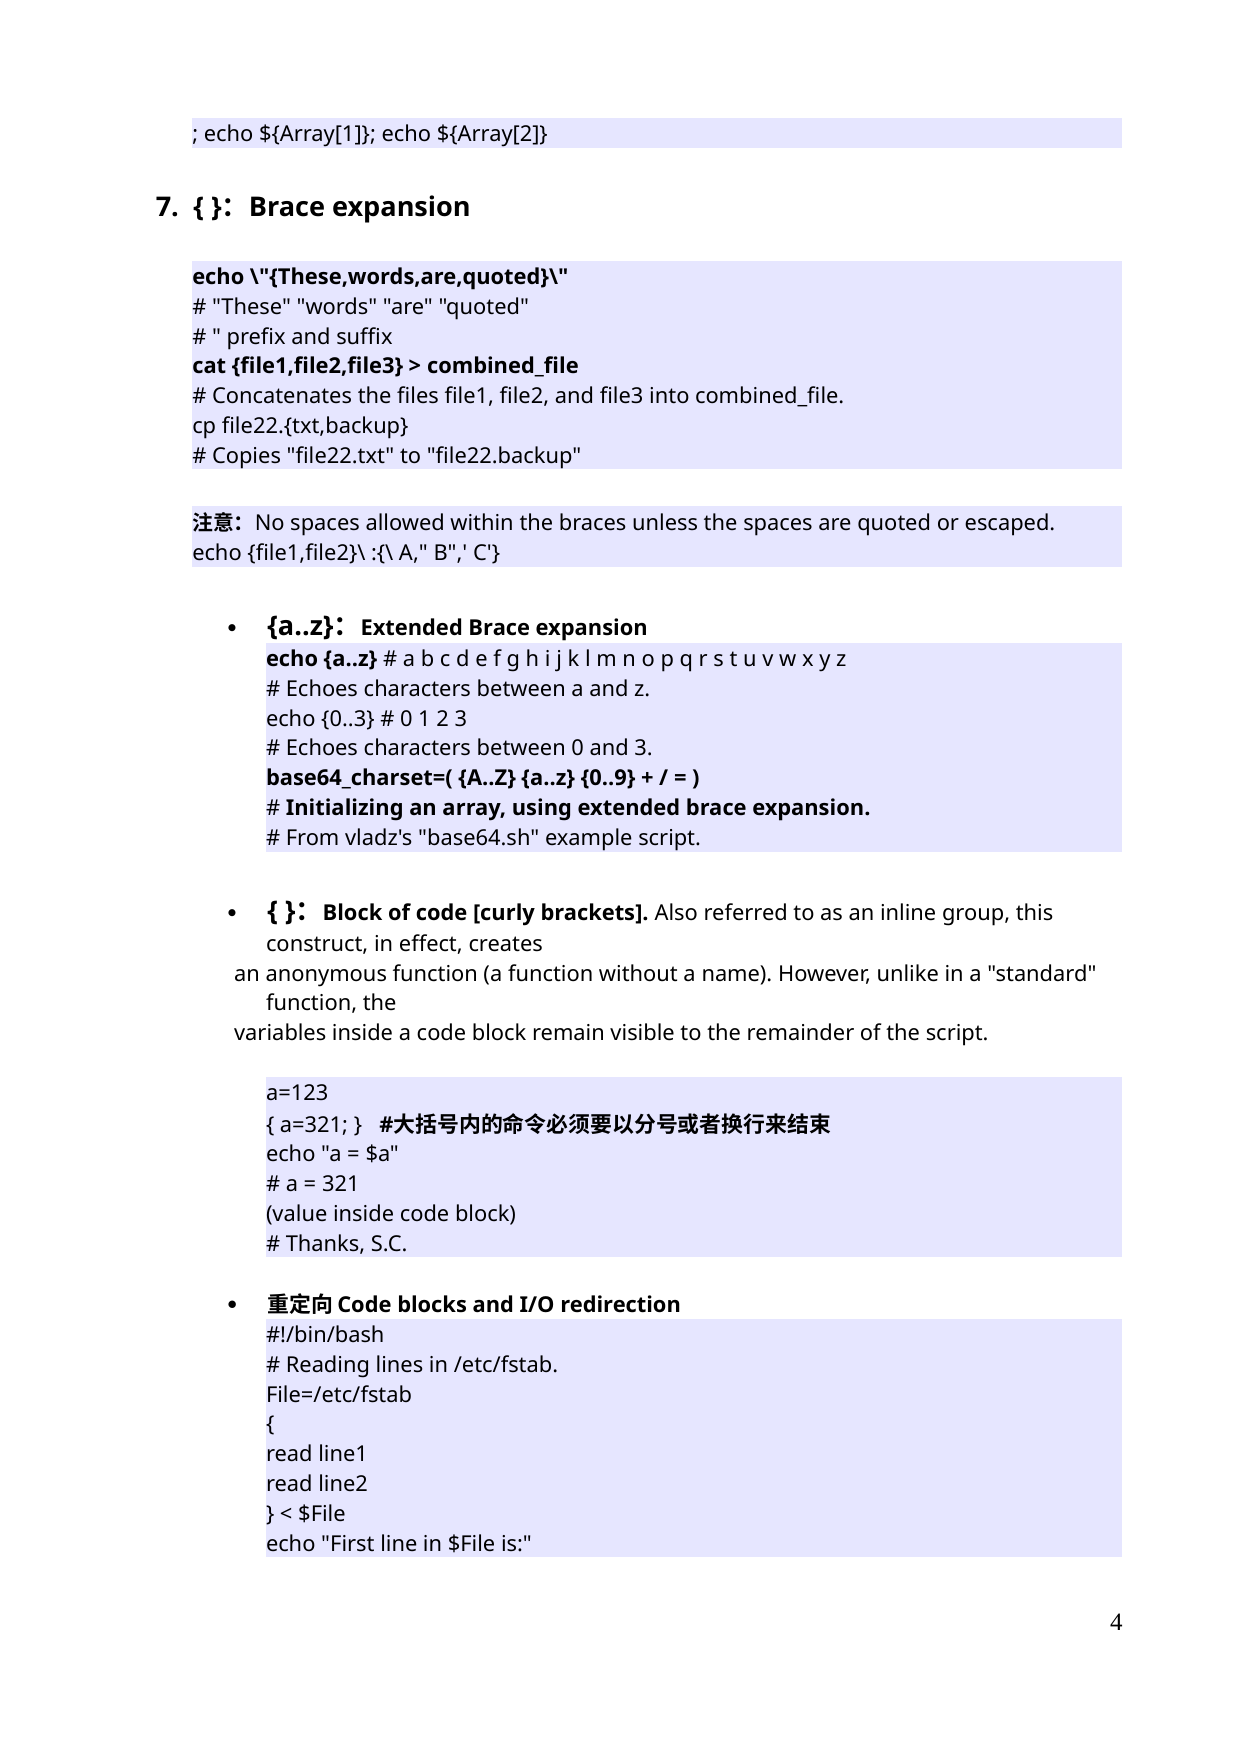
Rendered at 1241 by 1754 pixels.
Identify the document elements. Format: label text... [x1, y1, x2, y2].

text # Concatenates the files file1, file2, and file3 into combined_file. [192, 380, 1122, 410]
text # Copies "file22.txt" to "file22.backup" [192, 440, 1122, 469]
text echo "First line in $File is:" [266, 1528, 1122, 1557]
text #!/bin/bash [266, 1319, 1122, 1349]
text # Reading lines in /etc/fstab. [266, 1349, 1122, 1379]
text base64_charset=( {A..Z} {a..z} {0..9} + / = ) [266, 762, 1122, 792]
text variables inside a code block remain visible to the remainder of the script. [228, 1017, 1122, 1047]
text echo {a..z} # a b c d e f g h i j k l m n o p q r s t u v w x y z [266, 643, 1122, 673]
text ; echo ${Array[1]}; echo ${Array[2]} [192, 118, 1122, 148]
text a=123 [266, 1077, 1122, 1107]
text # Initializing an array, using extended brace expansion. [266, 792, 1122, 822]
list { }：Brace expansion [156, 185, 1122, 224]
text read line2 [266, 1468, 1122, 1498]
text 注意：No spaces allowed within the braces unless the spaces are quoted or escaped. [192, 506, 1122, 537]
text } < $File [266, 1498, 1122, 1528]
text File=/etc/fstab [266, 1379, 1122, 1408]
text # a = 321 [266, 1168, 1122, 1198]
text { a=321; } #大括号内的命令必须要以分号或者换行来结束 [266, 1107, 1122, 1138]
list 重定向Code blocks and I/O redirection [228, 1287, 1122, 1319]
text { [266, 1408, 1122, 1438]
text # Echoes characters between 0 and 3. [266, 732, 1122, 762]
text # " prefix and suffix [192, 321, 1122, 350]
text an anonymous function (a function without a name). However, unlike in a "standard" function, the [228, 958, 1122, 1017]
text # From vladz's "base64.sh" example script. [266, 822, 1122, 852]
text read line1 [266, 1438, 1122, 1468]
text # Echoes characters between a and z. [266, 673, 1122, 703]
text echo {0..3} # 0 1 2 3 [266, 703, 1122, 732]
text echo "a = $a" [266, 1138, 1122, 1168]
text # Thanks, S.C. [266, 1228, 1122, 1257]
text cp file22.{txt,backup} [192, 410, 1122, 440]
text echo \"{These,words,are,quoted}\" [192, 261, 1122, 291]
list {a..z}：Extended Brace expansion [228, 604, 1122, 643]
text # "These" "words" "are" "quoted" [192, 291, 1122, 321]
text echo {file1,file2}\ :{\ A," B",' C'} [192, 537, 1122, 567]
text cat {file1,file2,file3} > combined_file [192, 350, 1122, 380]
text (value inside code block) [266, 1198, 1122, 1228]
list { }：Block of code [curly brackets]. Also referred to as an inline group, this construct, in effect, creates [228, 888, 1122, 958]
